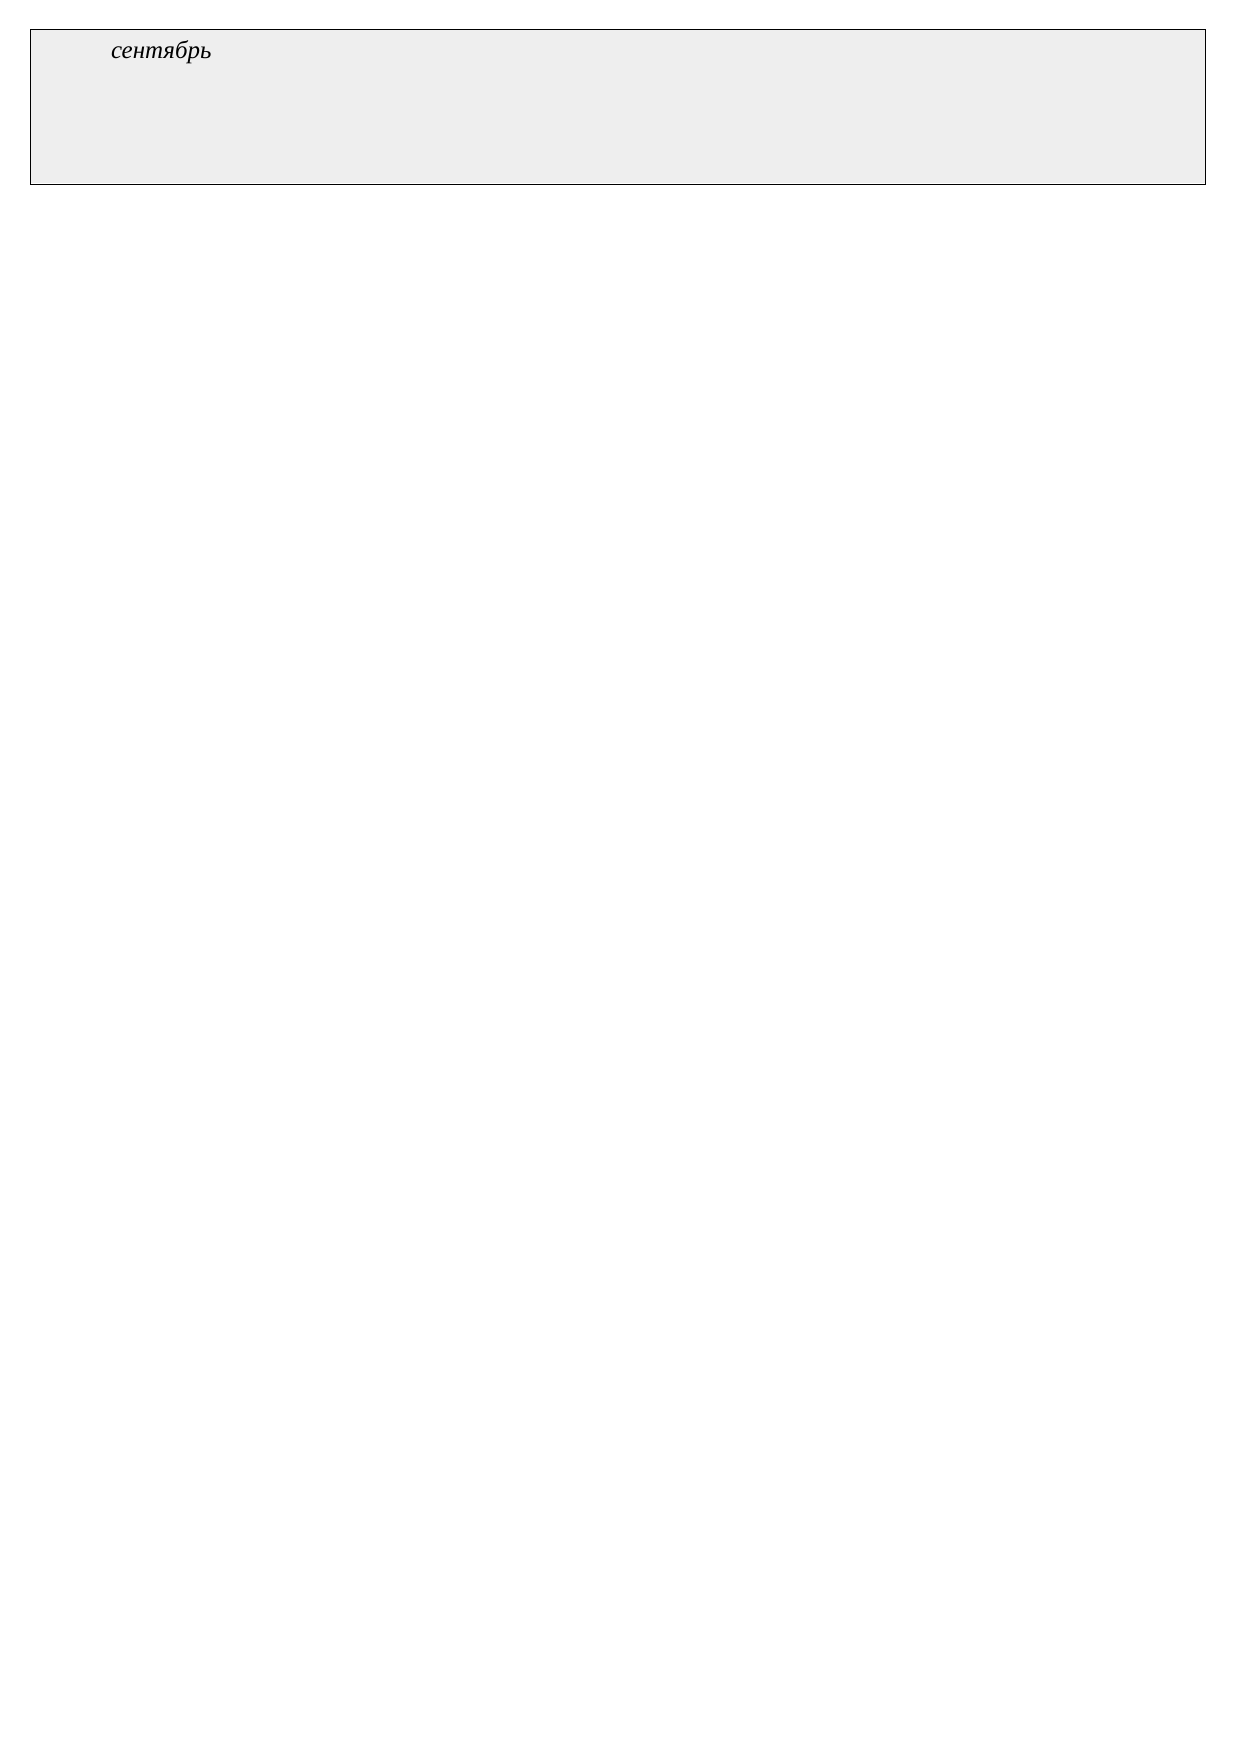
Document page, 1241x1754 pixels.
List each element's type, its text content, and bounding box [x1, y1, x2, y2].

table_header сентябрь [31, 30, 1205, 183]
